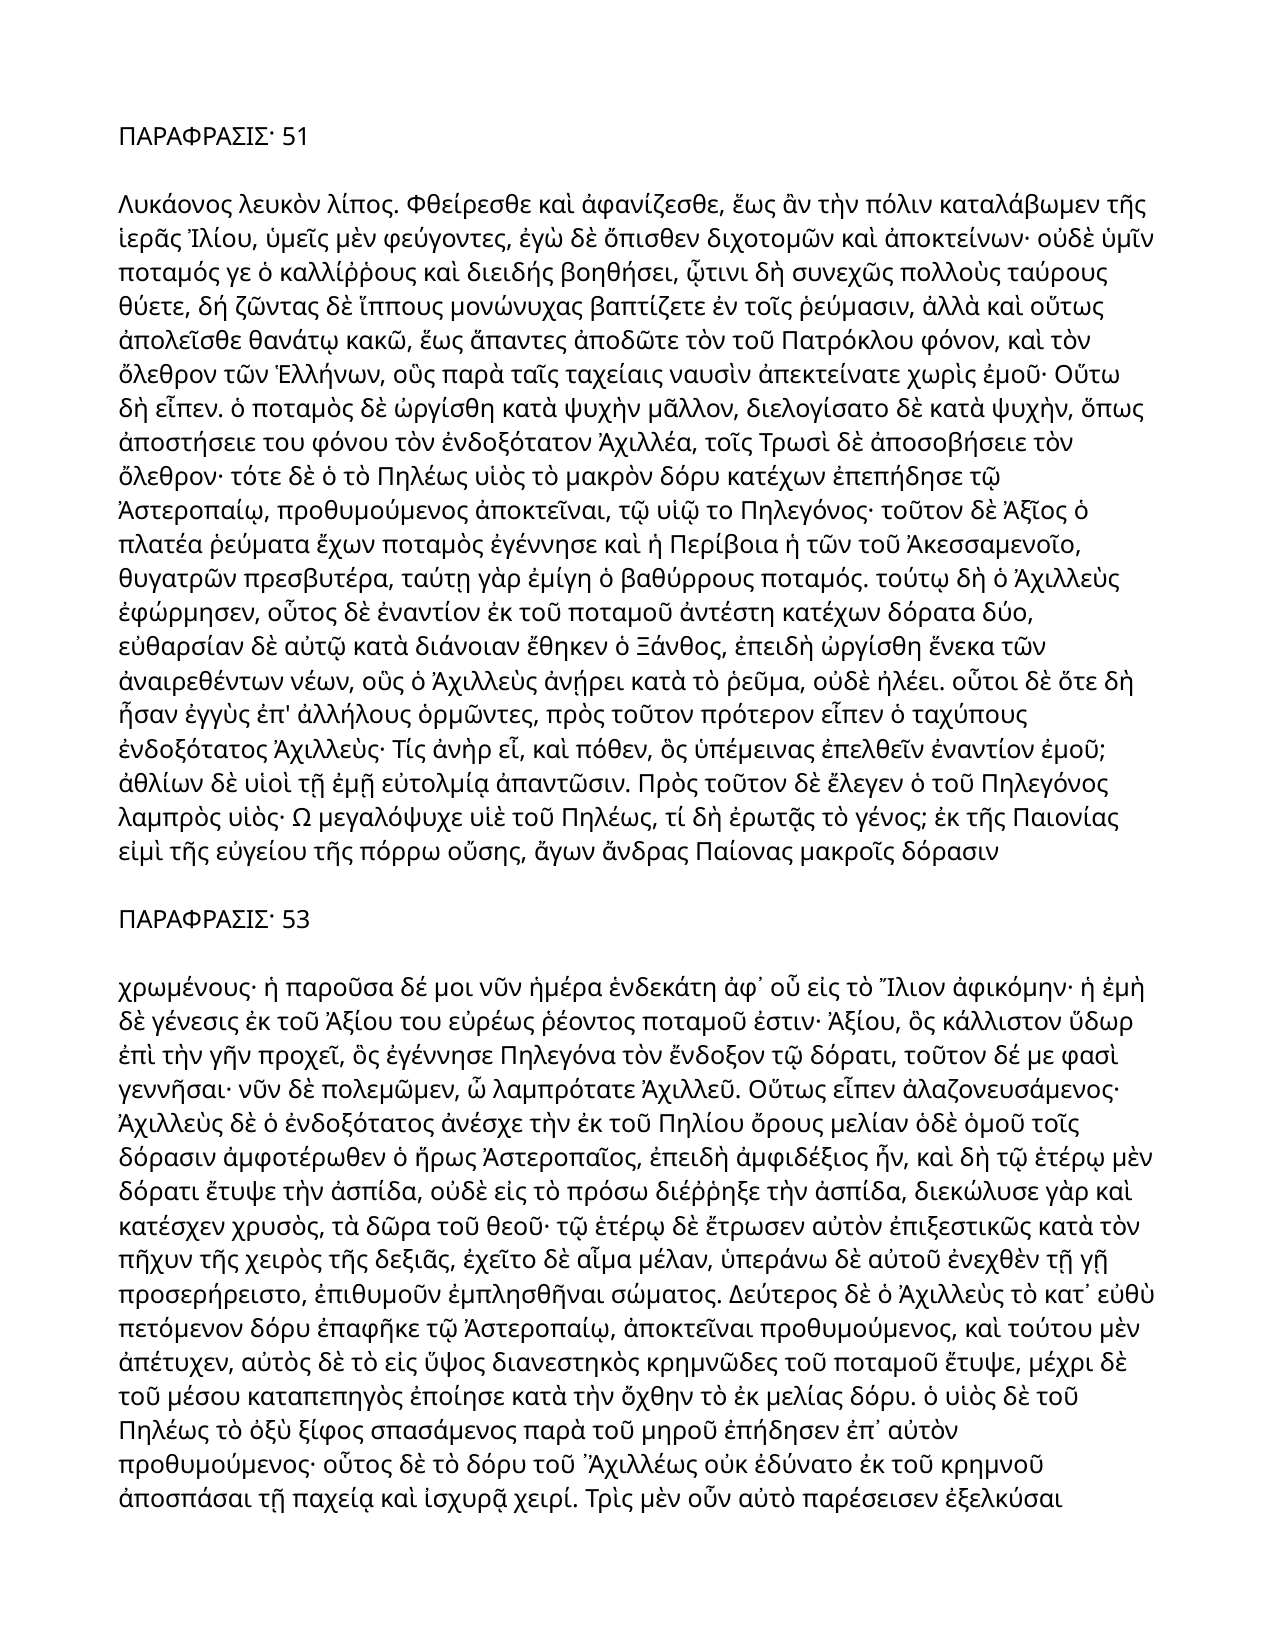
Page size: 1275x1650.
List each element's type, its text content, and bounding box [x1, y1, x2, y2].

text ΠΑΡΑΦΡΑΣΙΣ· 51 [118, 118, 1157, 152]
text ΠΑΡΑΦΡΑΣΙΣ· 53 [118, 902, 1157, 936]
text Λυκάονος λευκὸν λίπος. Φθείρεσθε καὶ ἀφανίζεσθε, ἕως ἂν τὴν πόλιν καταλάβωμεν τῆς ἱερᾶς Ἰλίου, ὑμεῖς μὲν φεύγοντες, ἐγὼ δὲ ὄπισθεν διχοτομῶν καὶ ἀποκτείνων· οὐδὲ ὑμῖν ποταμός γε ὁ καλλίῤῥους καὶ διειδής βοηθήσει, ᾧτινι δὴ συνεχῶς πολλοὺς ταύρους θύετε, δή ζῶντας δὲ ἵππους μονώνυχας βαπτίζετε ἐν τοῖς ῥεύμασιν, ἀλλὰ καὶ οὕτως ἀπολεῖσθε θανάτῳ κακῶ, ἕως ἅπαντες ἀποδῶτε τὸν τοῦ Πατρόκλου φόνον, καὶ τὸν ὄλεθρον τῶν Ἑλλήνων, οὓς παρὰ ταῖς ταχείαις ναυσὶν ἀπεκτείνατε χωρὶς ἐμοῦ· Οὕτω δὴ εἶπεν. ὁ ποταμὸς δὲ ὠργίσθη κατὰ ψυχὴν μᾶλλον, διελογίσατο δὲ κατὰ ψυχὴν, ὅπως ἀποστήσειε του φόνου τὸν ἐνδοξότατον Ἀχιλλέα, τοῖς Τρωσὶ δὲ ἀποσοβήσειε τὸν ὄλεθρον· τότε δὲ ὁ τὸ Πηλέως υἱὸς τὸ μακρὸν δόρυ κατέχων ἐπεπήδησε τῷ Ἀστεροπαίῳ, προθυμούμενος ἀποκτεῖναι, τῷ υἱῷ το Πηλεγόνος· τοῦτον δὲ Ἀξῖος ὁ πλατέα ῥεύματα ἔχων ποταμὸς ἐγέννησε καὶ ἡ Περίβοια ἡ τῶν τοῦ Ἀκεσσαμενοῖο, θυγατρῶν πρεσβυτέρα, ταύτῃ γὰρ ἐμίγη ὁ βαθύρρους ποταμός. τούτῳ δὴ ὁ Ἀχιλλεὺς ἐφώρμησεν, οὗτος δὲ ἐναντίον ἐκ τοῦ ποταμοῦ ἀντέστη κατέχων δόρατα δύο, εὐθαρσίαν δὲ αὐτῷ κατὰ διάνοιαν ἔθηκεν ὁ Ξάνθος, ἐπειδὴ ὠργίσθη ἕνεκα τῶν ἀναιρεθέντων νέων, οὓς ὁ Ἀχιλλεὺς ἀνῄρει κατὰ τὸ ῥεῦμα, οὐδὲ ἠλέει. οὗτοι δὲ ὅτε δὴ ἦσαν ἐγγὺς ἐπ' ἀλλήλους ὁρμῶντες, πρὸς τοῦτον πρότερον εἶπεν ὁ ταχύπους ἐνδοξότατος Ἀχιλλεὺς· Τίς ἀνὴρ εἶ, καὶ πόθεν, ὃς ὑπέμεινας ἐπελθεῖν ἐναντίον ἐμοῦ; ἀθλίων δὲ υἱοὶ τῇ ἐμῇ εὐτολμίᾳ ἀπαντῶσιν. Πρὸς τοῦτον δὲ ἔλεγεν ὁ τοῦ Πηλεγόνος λαμπρὸς υἱὸς· Ω μεγαλόψυχε υἱὲ τοῦ Πηλέως, τί δὴ ἐρωτᾷς τὸ γένος; ἐκ τῆς Παιονίας εἰμὶ τῆς εὐγείου τῆς πόρρω οὔσης, ἄγων ἄνδρας Παίονας μακροῖς δόρασιν [118, 186, 1157, 867]
text χρωμένους· ἡ παροῦσα δέ μοι νῦν ἡμέρα ἑνδεκάτη ἀφ᾽ οὗ εἰς τὸ Ἴλιον ἀφικόμην· ἡ ἐμὴ δὲ γένεσις ἐκ τοῦ Ἀξίου του εὐρέως ῥέοντος ποταμοῦ ἐστιν· Ἀξίου, ὃς κάλλιστον ὕδωρ ἐπὶ τὴν γῆν προχεῖ, ὃς ἐγέννησε Πηλεγόνα τὸν ἔνδοξον τῷ δόρατι, τοῦτον δέ με φασὶ γεννῆσαι· νῦν δὲ πολεμῶμεν, ὦ λαμπρότατε Ἀχιλλεῦ. Οὕτως εἶπεν ἀλαζονευσάμενος· Ἀχιλλεὺς δὲ ὁ ἐνδοξότατος ἀνέσχε τὴν ἐκ τοῦ Πηλίου ὄρους μελίαν ὁδὲ ὁμοῦ τοῖς δόρασιν ἀμφοτέρωθεν ὁ ἥρως Ἀστεροπαῖος, ἐπειδὴ ἀμφιδέξιος ἦν, καὶ δὴ τῷ ἑτέρῳ μὲν δόρατι ἔτυψε τὴν ἀσπίδα, οὐδὲ εἰς τὸ πρόσω διέῤῥηξε τὴν ἀσπίδα, διεκώλυσε γὰρ καὶ κατέσχεν χρυσὸς, τὰ δῶρα τοῦ θεοῦ· τῷ ἑτέρῳ δὲ ἔτρωσεν αὐτὸν ἐπιξεστικῶς κατὰ τὸν πῆχυν τῆς χειρὸς τῆς δεξιᾶς, ἐχεῖτο δὲ αἷμα μέλαν, ὑπεράνω δὲ αὐτοῦ ἐνεχθὲν τῇ γῇ προσερήρειστο, ἐπιθυμοῦν ἐμπλησθῆναι σώματος. Δεύτερος δὲ ὁ Ἀχιλλεὺς τὸ κατ᾽ εὐθὺ πετόμενον δόρυ ἐπαφῆκε τῷ Ἀστεροπαίῳ, ἀποκτεῖναι προθυμούμενος, καὶ τούτου μὲν ἀπέτυχεν, αὐτὸς δὲ τὸ εἰς ὕψος διανεστηκὸς κρημνῶδες τοῦ ποταμοῦ ἔτυψε, μέχρι δὲ τοῦ μέσου καταπεπηγὸς ἐποίησε κατὰ τὴν ὄχθην τὸ ἐκ μελίας δόρυ. ὁ υἱὸς δὲ τοῦ Πηλέως τὸ ὀξὺ ξίφος σπασάμενος παρὰ τοῦ μηροῦ ἐπήδησεν ἐπ᾿ αὐτὸν προθυμούμενος· οὗτος δὲ τὸ δόρυ τοῦ ᾿Ἀχιλλέως οὐκ ἐδύνατο ἐκ τοῦ κρημνοῦ ἀποσπάσαι τῇ παχείᾳ καὶ ἰσχυρᾷ χειρί. Τρὶς μὲν οὖν αὐτὸ παρέσεισεν ἐξελκύσαι [118, 970, 1157, 1515]
